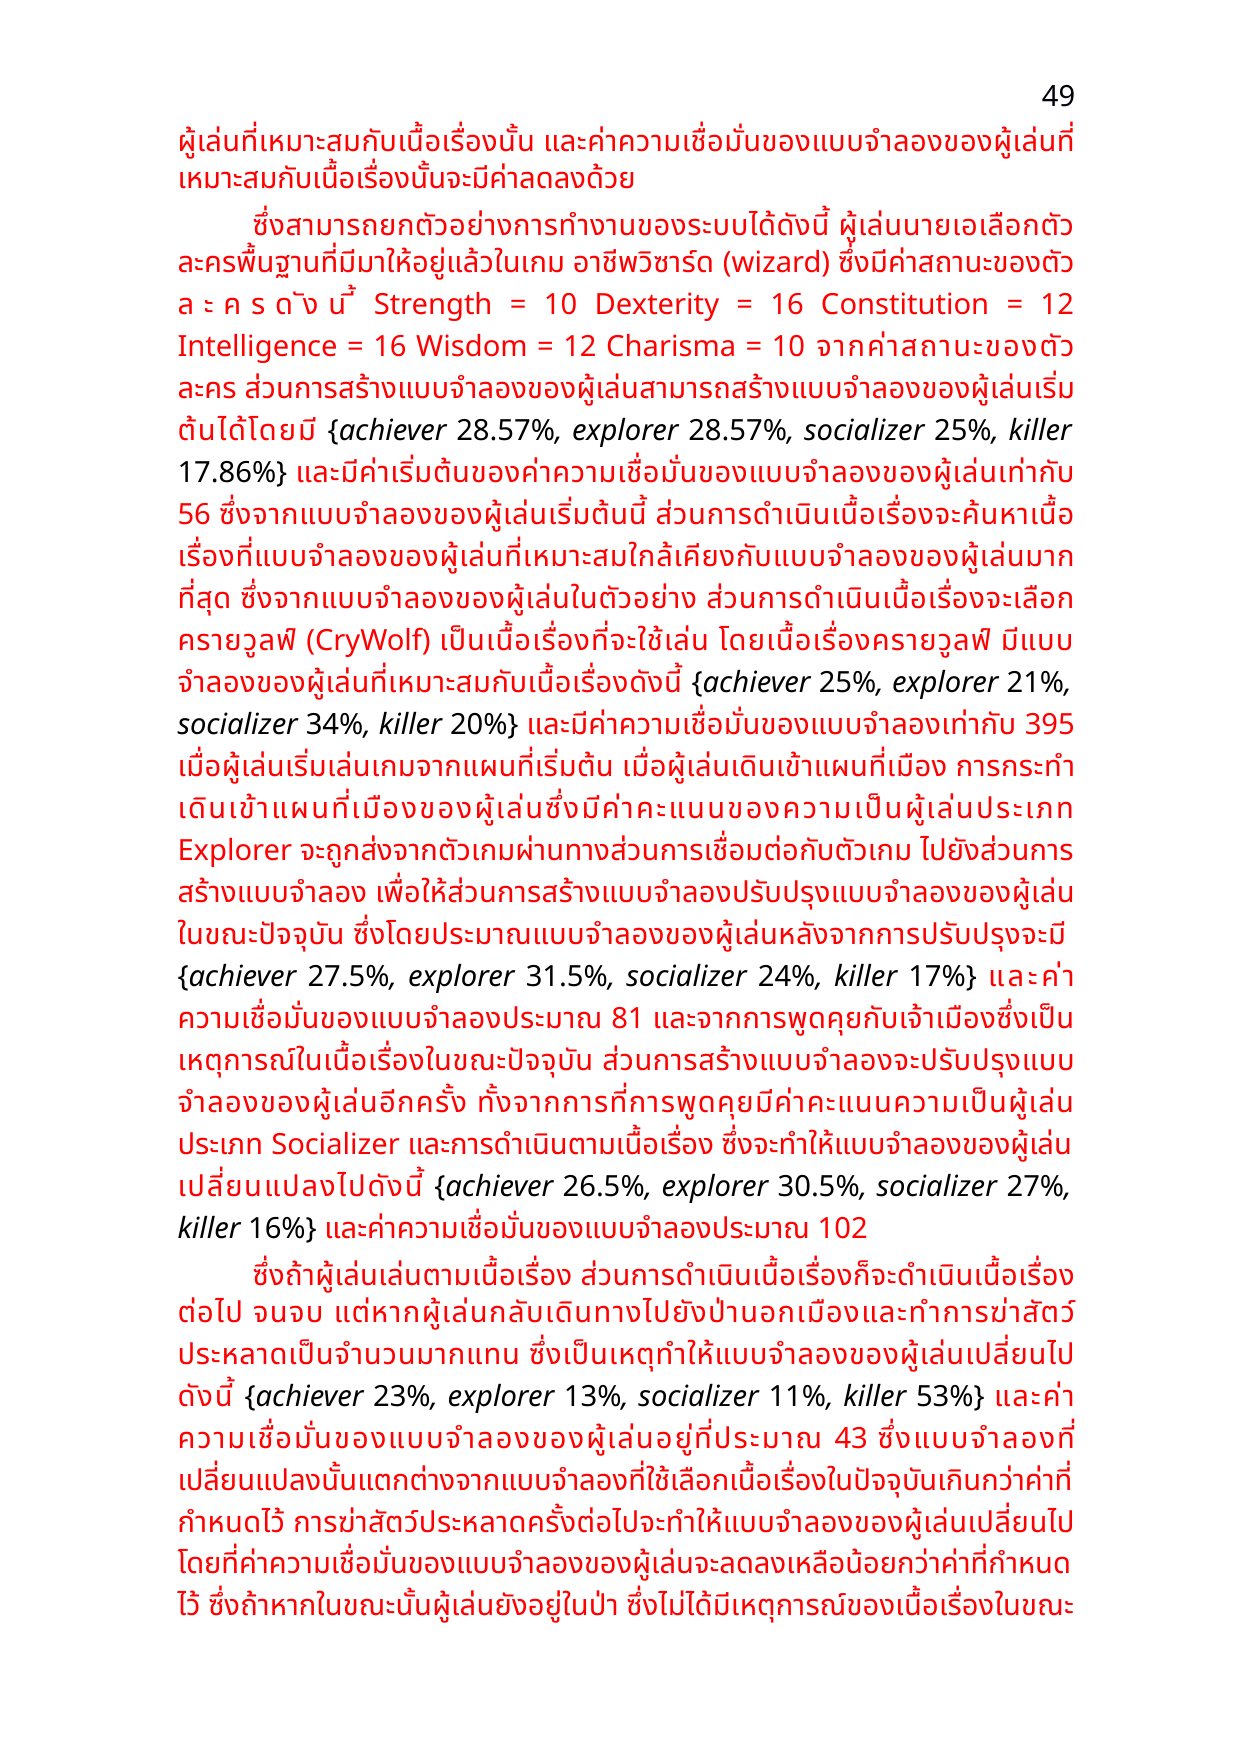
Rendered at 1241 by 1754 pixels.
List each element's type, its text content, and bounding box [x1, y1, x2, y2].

list ผู้เล่นที่เหมาะสมกับเนื้อเรื่องนั้น และค่าความเชื่อมั่นของแบบจำลองของผู้เล่นที่เหมาะสมกับเนื้อเรื่องนั้นจะมีค่าลดลงด้วย [177, 118, 1075, 202]
text ซึ่งถ้าผู้เล่นเล่นตามเนื้อเรื่อง ส่วนการดำเนินเนื้อเรื่องก็จะดำเนินเนื้อเรื่องต่อไป จนจบ แต่หากผู้เล่นกลับเดินทางไปยังป่านอกเมืองและทำการฆ่าสัตว์ประหลาดเป็นจำนวนมากแทน ซึ่งเป็นเหตุทำให้แบบจำลองของผู้เล่นเปลี่ยนไปดังนี้ {achiever 23%, explorer 13%, socializer 11%, killer 53%} และค่าความเชื่อมั่นของแบบจำลองของผู้เล่นอยู่ที่ประมาณ 43 ซึ่งแบบจำลองที่เปลี่ยนแปลงนั้นแตกต่างจากแบบจำลองที่ใช้เลือกเนื้อเรื่องในปัจจุบันเกินกว่าค่าที่กำหนดไว้ การฆ่าสัตว์ประหลาดครั้งต่อไปจะทำให้แบบจำลองของผู้เล่นเปลี่ยนไป โดยที่ค่าความเชื่อมั่นของแบบจำลองของผู้เล่นจะลดลงเหลือน้อยกว่าค่าที่กำหนดไว้ ซึ่งถ้าหากในขณะนั้นผู้เล่นยังอยู่ในป่า ซึ่งไม่ได้มีเหตุการณ์ของเนื้อเรื่องในขณะ [177, 1252, 1075, 1629]
text ซึ่งสามารถยกตัวอย่างการทำงานของระบบได้ดังนี้ ผู้เล่นนายเอเลือกตัวละครพื้นฐานที่มีมาให้อยู่แล้วในเกม อาชีพวิซาร์ด (wizard) ซึ่งมีค่าสถานะของตัวละครดังนี้ Strength = 10 Dexterity = 16 Constitution = 12 Intelligence = 16 Wisdom = 12 Charisma = 10 จากค่าสถานะของตัวละคร ส่วนการสร้างแบบจำลองของผู้เล่นสามารถสร้างแบบจำลองของผู้เล่นเริ่มต้นได้โดยมี {achiever 28.57%, explorer 28.57%, socializer 25%, killer 17.86%} และมีค่าเริ่มต้นของค่าความเชื่อมั่นของแบบจำลองของผู้เล่นเท่ากับ 56 ซึ่งจากแบบจำลองของผู้เล่นเริ่มต้นนี้ ส่วนการดำเนินเนื้อเรื่องจะค้นหาเนื้อเรื่องที่แบบจำลองของผู้เล่นที่เหมาะสมใกล้เคียงกับแบบจำลองของผู้เล่นมากที่สุด ซึ่งจากแบบจำลองของผู้เล่นในตัวอย่าง ส่วนการดำเนินเนื้อเรื่องจะเลือก ครายวูลฟ์ (CryWolf) เป็นเนื้อเรื่องที่จะใช้เล่น โดยเนื้อเรื่องครายวูลฟ์ มีแบบจำลองของผู้เล่นที่เหมาะสมกับเนื้อเรื่องดังนี้ {achiever 25%, explorer 21%, socializer 34%, killer 20%} และมีค่าความเชื่อมั่นของแบบจำลองเท่ากับ 395 เมื่อผู้เล่นเริ่มเล่นเกมจากแผนที่เริ่มต้น เมื่อผู้เล่นเดินเข้าแผนที่เมือง การกระทำเดินเข้าแผนที่เมืองของผู้เล่นซึ่งมีค่าคะแนนของความเป็นผู้เล่นประเภท Explorer จะถูกส่งจากตัวเกมผ่านทางส่วนการเชื่อมต่อกับตัวเกม ไปยังส่วนการสร้างแบบจำลอง เพื่อให้ส่วนการสร้างแบบจำลองปรับปรุงแบบจำลองของผู้เล่นในขณะปัจจุบัน ซึ่งโดยประมาณแบบจำลองของผู้เล่นหลังจากการปรับปรุงจะมี {achiever 27.5%, explorer 31.5%, socializer 24%, killer 17%} และค่าความเชื่อมั่นของแบบจำลองประมาณ 81 และจากการพูดคุยกับเจ้าเมืองซึ่งเป็นเหตุการณ์ในเนื้อเรื่องในขณะปัจจุบัน ส่วนการสร้างแบบจำลองจะปรับปรุงแบบจำลองของผู้เล่นอีกครั้ง ทั้งจากการที่การพูดคุยมีค่าคะแนนความเป็นผู้เล่นประเภท Socializer และการดำเนินตามเนื้อเรื่อง ซึ่งจะทำให้แบบจำลองของผู้เล่นเปลี่ยนแปลงไปดังนี้ {achiever 26.5%, explorer 30.5%, socializer 27%, killer 16%} และค่าความเชื่อมั่นของแบบจำลองประมาณ 102 [177, 202, 1075, 1252]
